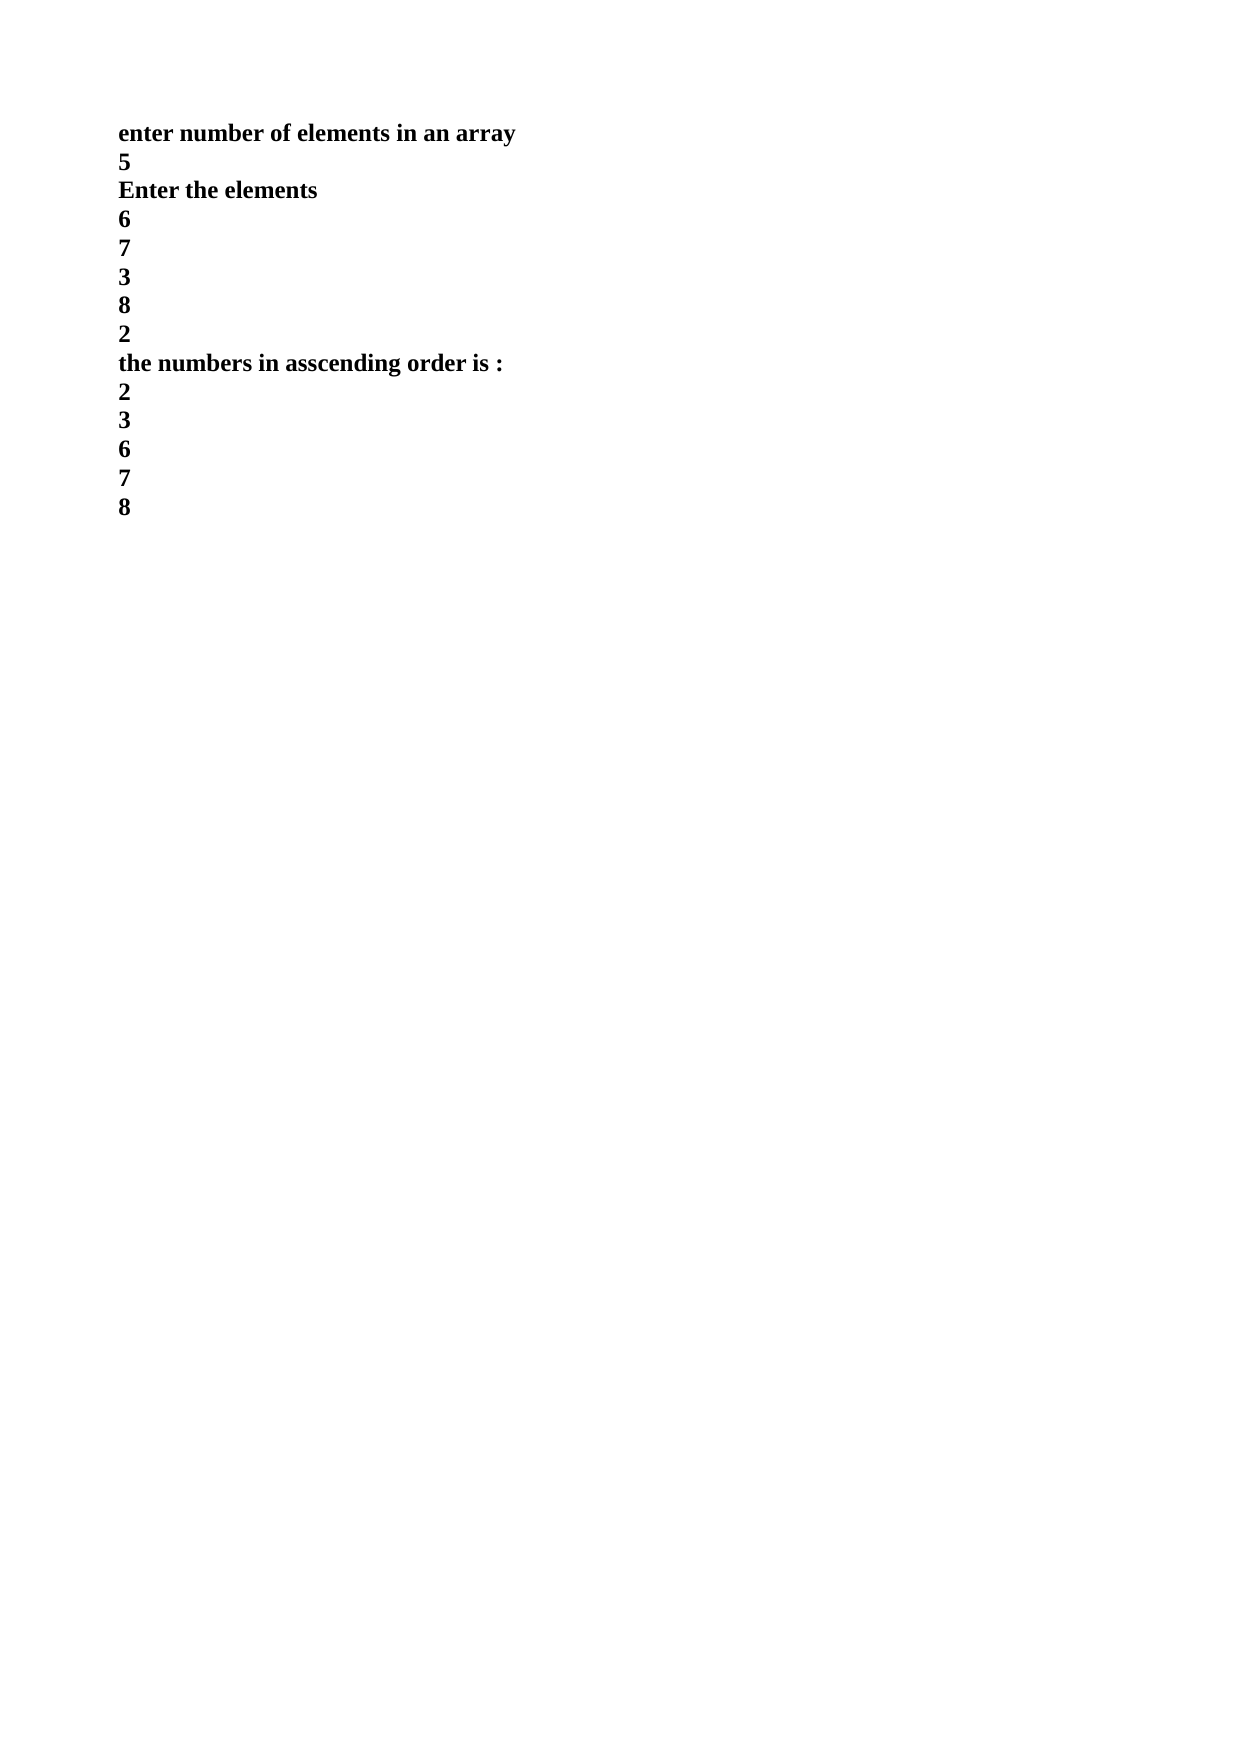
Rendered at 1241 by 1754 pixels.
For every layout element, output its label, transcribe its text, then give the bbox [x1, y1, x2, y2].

text 6 [118, 434, 1122, 463]
text 2 [118, 377, 1122, 406]
text Enter the elements [118, 176, 1122, 204]
text 7 [118, 463, 1122, 492]
text 6 [118, 204, 1122, 233]
text 2 [118, 319, 1122, 348]
text the numbers in asscending order is : [118, 348, 1122, 377]
text 7 [118, 233, 1122, 262]
text 5 [118, 147, 1122, 176]
text 3 [118, 406, 1122, 434]
text 8 [118, 291, 1122, 319]
text enter number of elements in an array [118, 118, 1122, 147]
text 8 [118, 492, 1122, 521]
text 3 [118, 262, 1122, 291]
